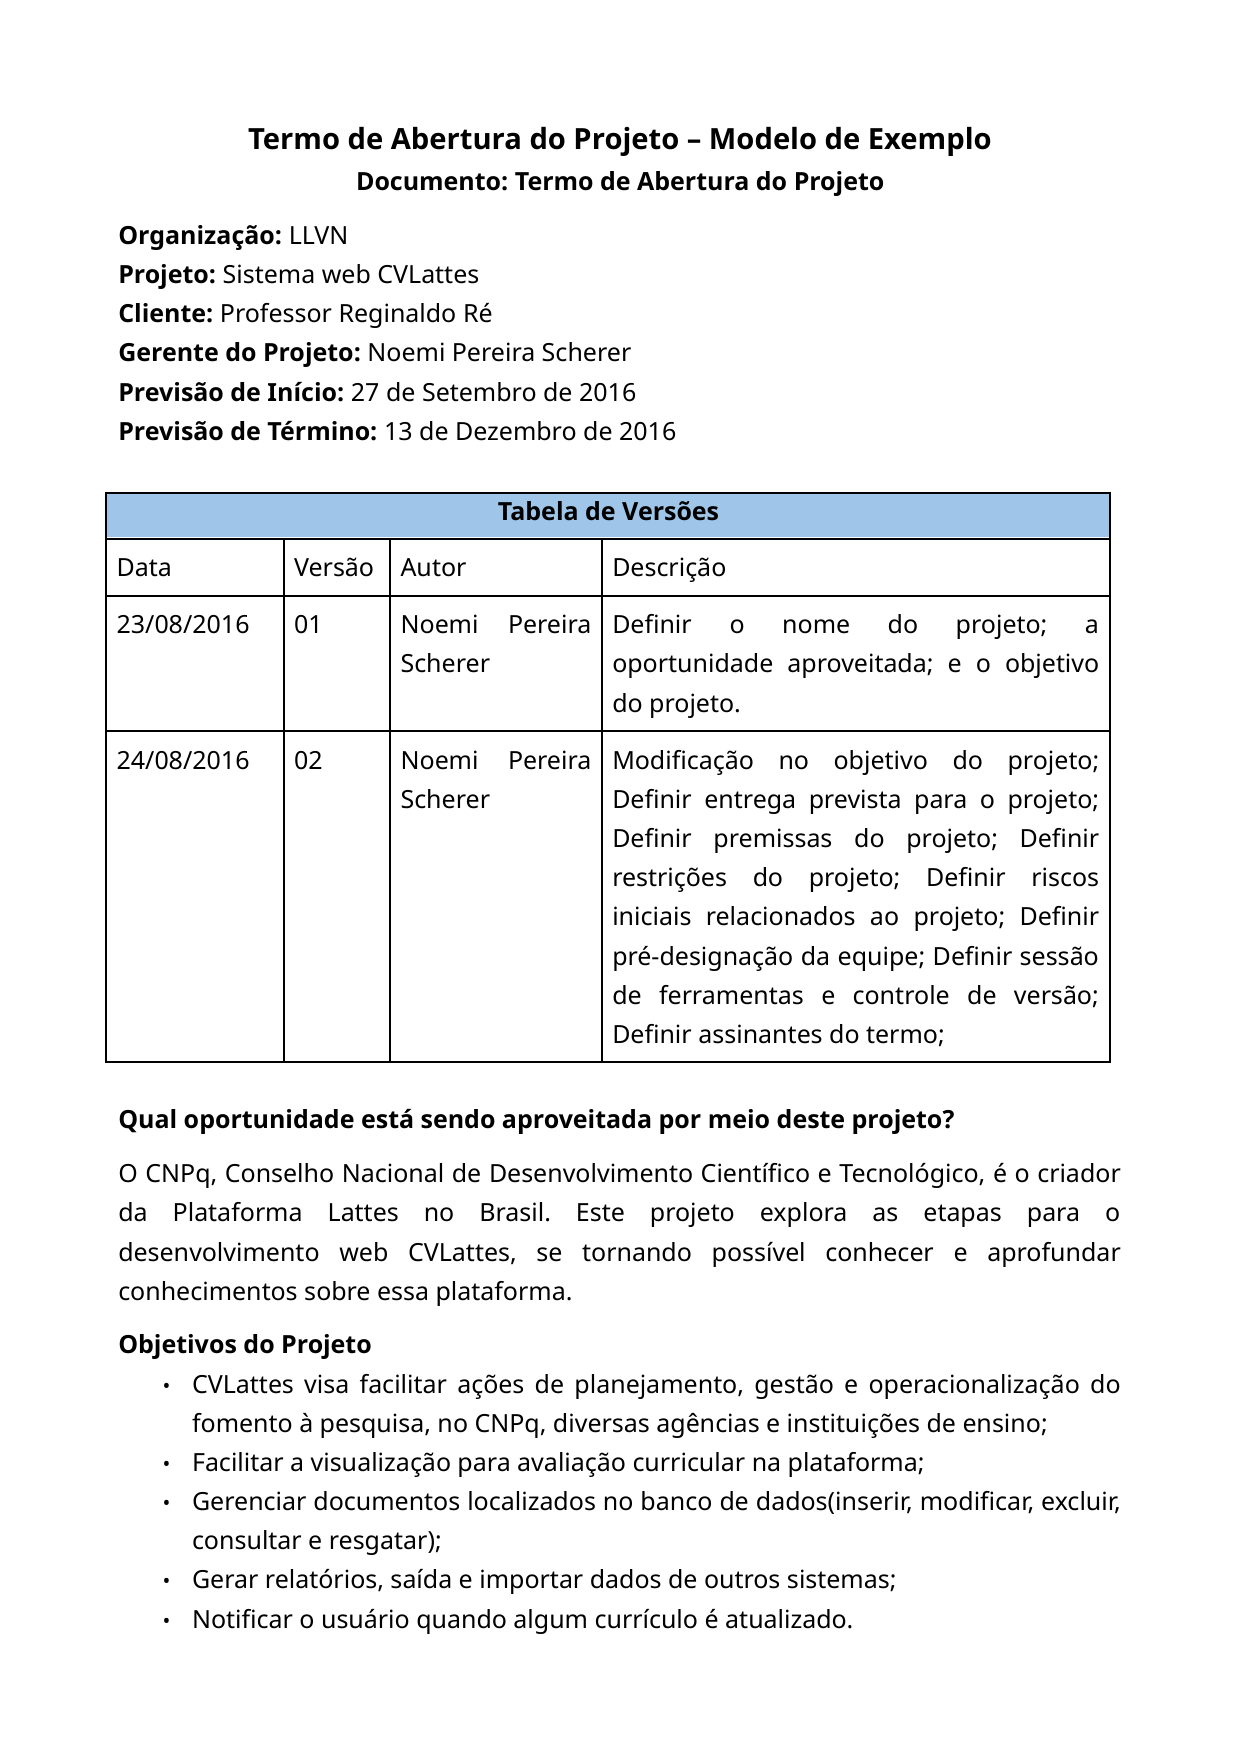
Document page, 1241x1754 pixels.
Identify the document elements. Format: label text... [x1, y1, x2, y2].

table_cell Modificação no objetivo do projeto; Definir entrega prevista para o projeto; Definir premissas do projeto; Definir restrições do projeto; Definir riscos iniciais relacionados ao projeto; Definir pré-designação da equipe; Definir sessão de ferramentas e controle de versão; Definir assinantes do termo; [603, 732, 1109, 1061]
text Organização: LLVN [118, 217, 1122, 252]
table_cell Descrição [603, 540, 1109, 594]
subtitle Objetivos do Projeto [118, 1327, 1122, 1361]
list Notificar o usuário quando algum currículo é atualizado. [162, 1601, 1122, 1635]
text Previsão de Término: 13 de Dezembro de 2016 [118, 413, 1122, 447]
text Qual oportunidade está sendo aproveitada por meio deste projeto? [118, 1102, 1122, 1136]
text Cliente: Professor Reginaldo Ré [118, 296, 1122, 330]
table_cell Data [107, 540, 283, 594]
text Documento: Termo de Abertura do Projeto [118, 164, 1122, 198]
table_cell Definir o nome do projeto; a oportunidade aproveitada; e o objetivo do projeto. [603, 597, 1109, 730]
list Facilitar a visualização para avaliação curricular na plataforma; [162, 1445, 1122, 1479]
table_cell Noemi Pereira Scherer [391, 597, 601, 730]
list CVLattes visa facilitar ações de planejamento, gestão e operacionalização do fomento à pesquisa, no CNPq, diversas agências e instituições de ensino; [162, 1366, 1122, 1439]
list Gerar relatórios, saída e importar dados de outros sistemas; [162, 1562, 1122, 1596]
text Projeto: Sistema web CVLattes [118, 257, 1122, 291]
table_cell Noemi Pereira Scherer [391, 732, 601, 1061]
table_cell 01 [285, 597, 389, 730]
subtitle Termo de Abertura do Projeto – Modelo de Exemplo [118, 118, 1122, 158]
list Gerenciar documentos localizados no banco de dados(inserir, modificar, excluir, consultar e resgatar); [162, 1484, 1122, 1557]
text Gerente do Projeto: Noemi Pereira Scherer [118, 335, 1122, 369]
table_cell 02 [285, 732, 389, 1061]
table_cell Autor [391, 540, 601, 594]
table_cell 23/08/2016 [107, 597, 283, 730]
table_header Tabela de Versões [107, 494, 1109, 537]
table_cell Versão [285, 540, 389, 594]
text O CNPq, Conselho Nacional de Desenvolvimento Científico e Tecnológico, é o criador da Plataforma Lattes no Brasil. Este projeto explora as etapas para o desenvolvimento web CVLattes, se tornando possível conhecer e aprofundar conhecimentos sobre essa plataforma. [118, 1156, 1122, 1307]
text Previsão de Início: 27 de Setembro de 2016 [118, 374, 1122, 408]
table_cell 24/08/2016 [107, 732, 283, 1061]
